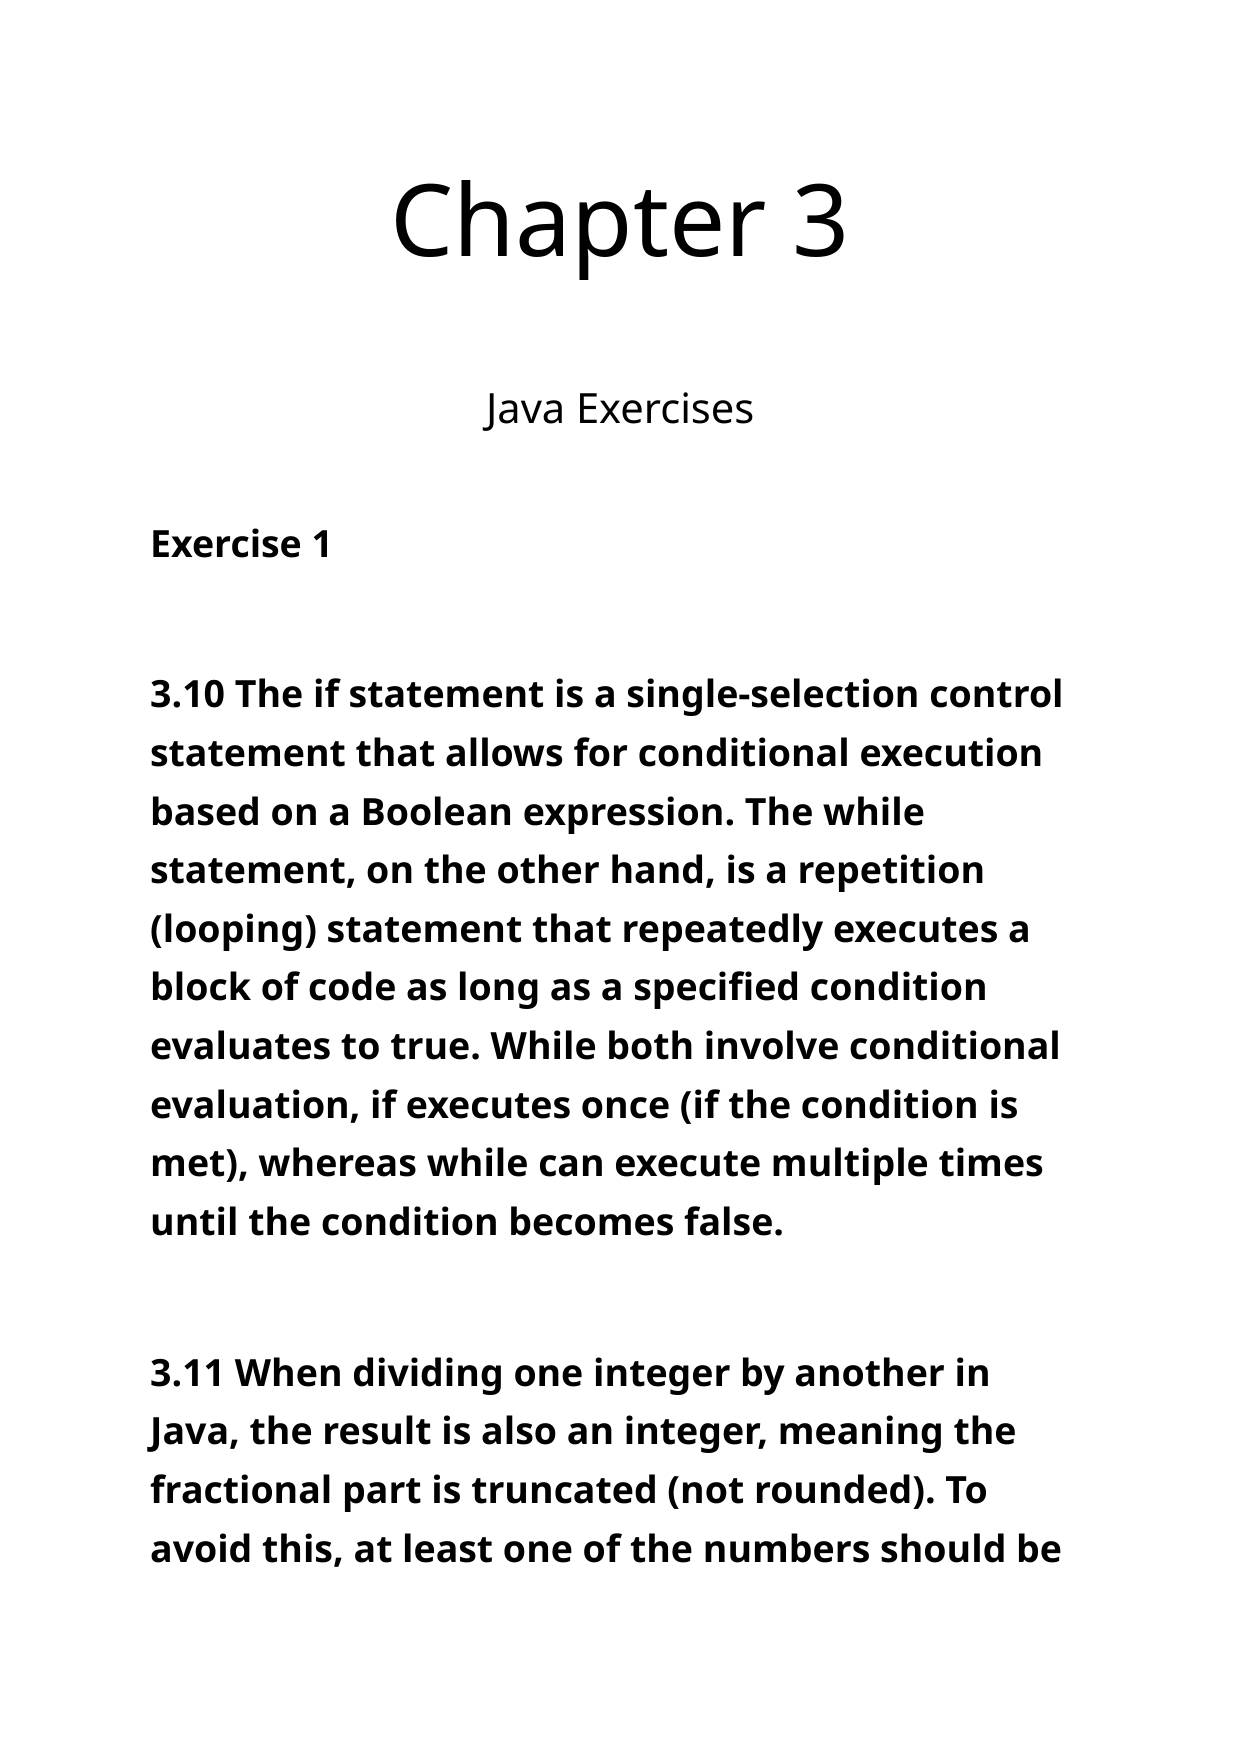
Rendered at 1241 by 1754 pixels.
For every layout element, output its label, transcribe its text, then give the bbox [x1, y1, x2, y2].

text Java Exercises [150, 379, 1090, 436]
text 3.11 When dividing one integer by another in Java, the result is also an integer, meaning the fractional part is truncated (not rounded). To avoid this, at least one of the numbers should be [150, 1346, 1090, 1573]
text Chapter 3 [150, 150, 1090, 286]
text Exercise 1 [150, 517, 1090, 568]
text 3.10 The if statement is a single-selection control statement that allows for conditional execution based on a Boolean expression. The while statement, on the other hand, is a repetition (looping) statement that repeatedly executes a block of code as long as a specified condition evaluates to true. While both involve conditional evaluation, if executes once (if the condition is met), whereas while can execute multiple times until the condition becomes false. [150, 667, 1090, 1246]
